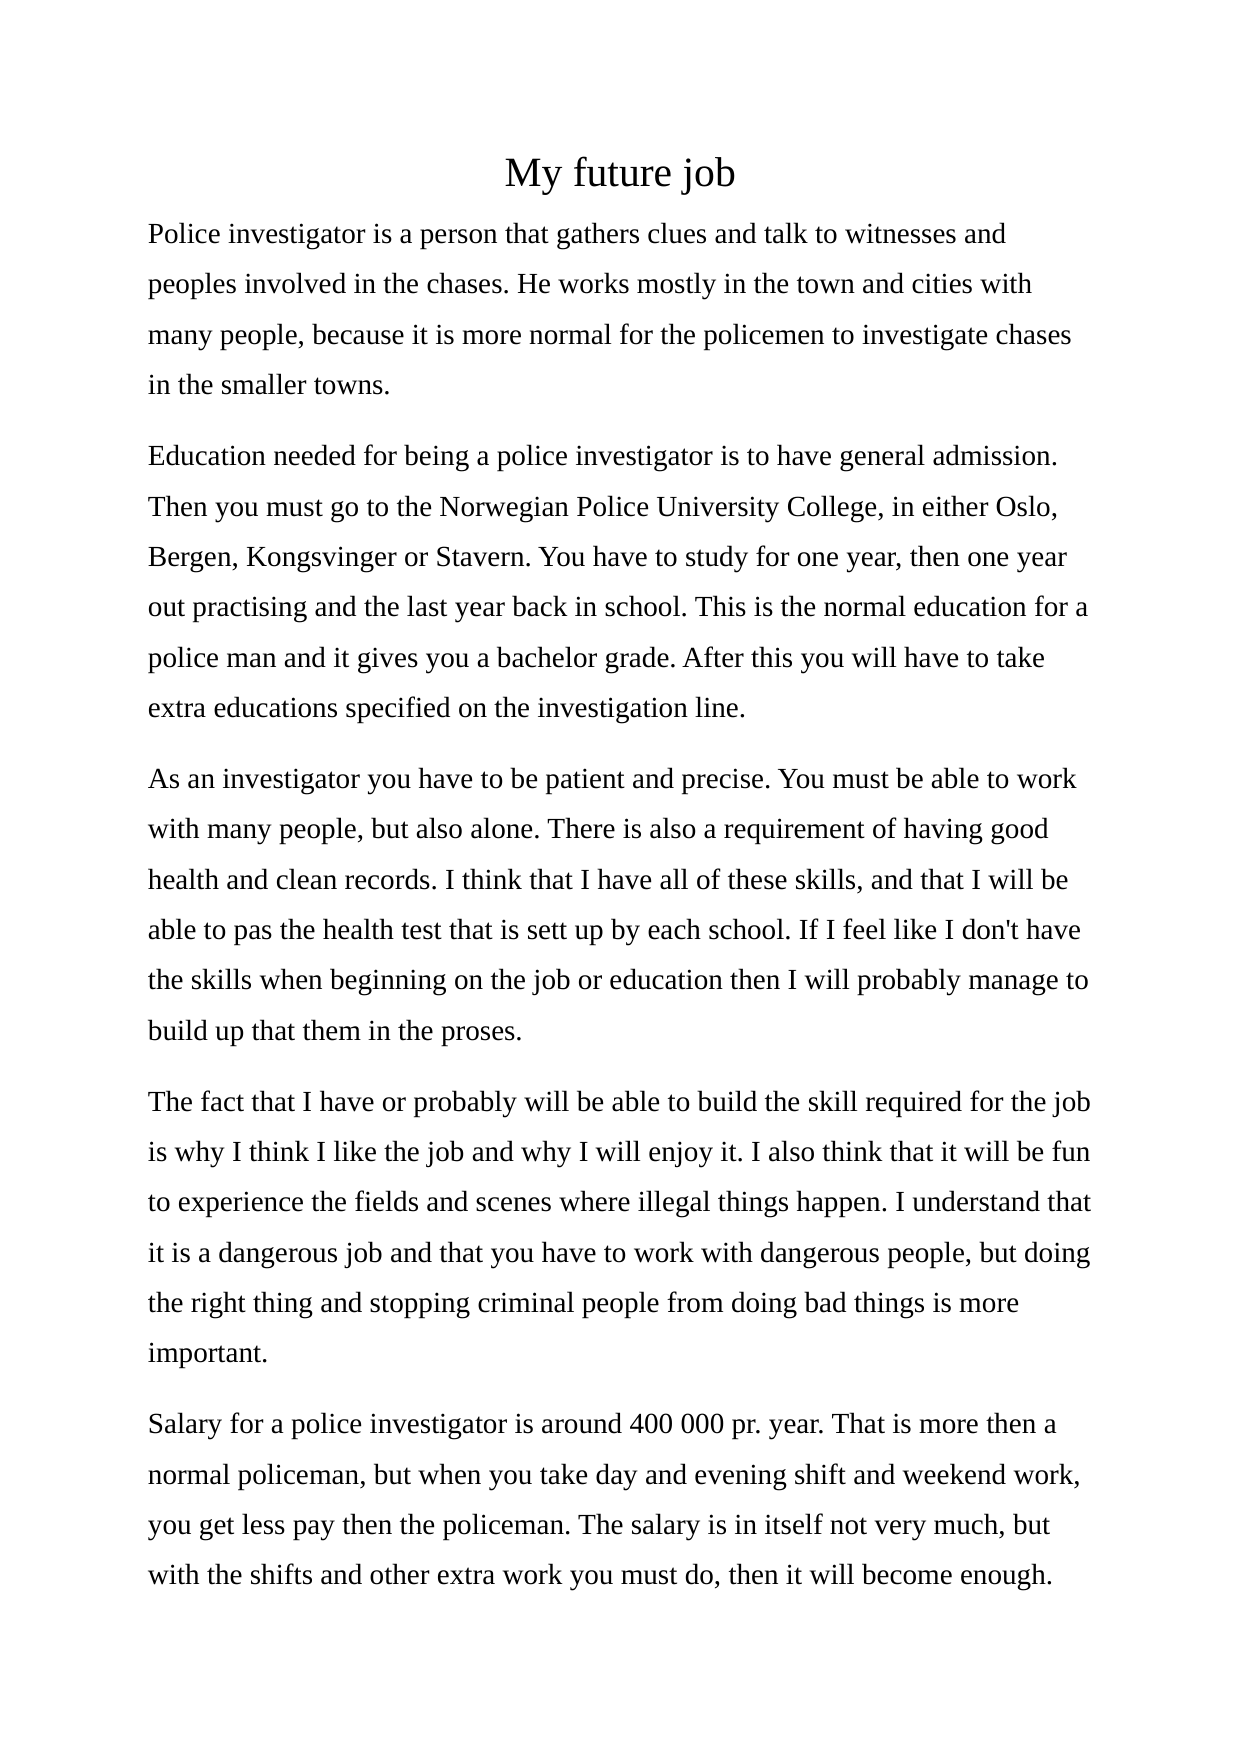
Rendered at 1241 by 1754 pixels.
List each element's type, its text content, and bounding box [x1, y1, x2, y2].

text The fact that I have or probably will be able to build the skill required for the job is why I think I like the job and why I will enjoy it. I also think that it will be fun to experience the fields and scenes where illegal things happen. I understand that it is a dangerous job and that you have to work with dangerous people, but doing the right thing and stopping criminal people from doing bad things is more important. [148, 1084, 1093, 1369]
text My future job [148, 148, 1093, 196]
text Education needed for being a police investigator is to have general admission. Then you must go to the Norwegian Police University College, in either Oslo, Bergen, Kongsvinger or Stavern. You have to study for one year, then one year out practising and the last year back in school. This is the normal education for a police man and it gives you a bachelor grade. After this you will have to take extra educations specified on the investigation line. [148, 438, 1093, 723]
text Salary for a police investigator is around 400 000 pr. year. That is more then a normal policeman, but when you take day and evening shift and weekend work, you get less pay then the policeman. The salary is in itself not very much, but with the shifts and other extra work you must do, then it will become enough. [148, 1407, 1093, 1591]
text Police investigator is a person that gathers clues and talk to witnesses and peoples involved in the chases. He works mostly in the town and cities with many people, because it is more normal for the policemen to investigate chases in the smaller towns. [148, 216, 1093, 401]
text As an investigator you have to be patient and precise. You must be able to work with many people, but also alone. There is also a requirement of having good health and clean records. I think that I have all of these skills, and that I will be able to pas the health test that is sett up by each school. If I feel like I don't have the skills when beginning on the job or education then I will probably manage to build up that them in the proses. [148, 761, 1093, 1046]
